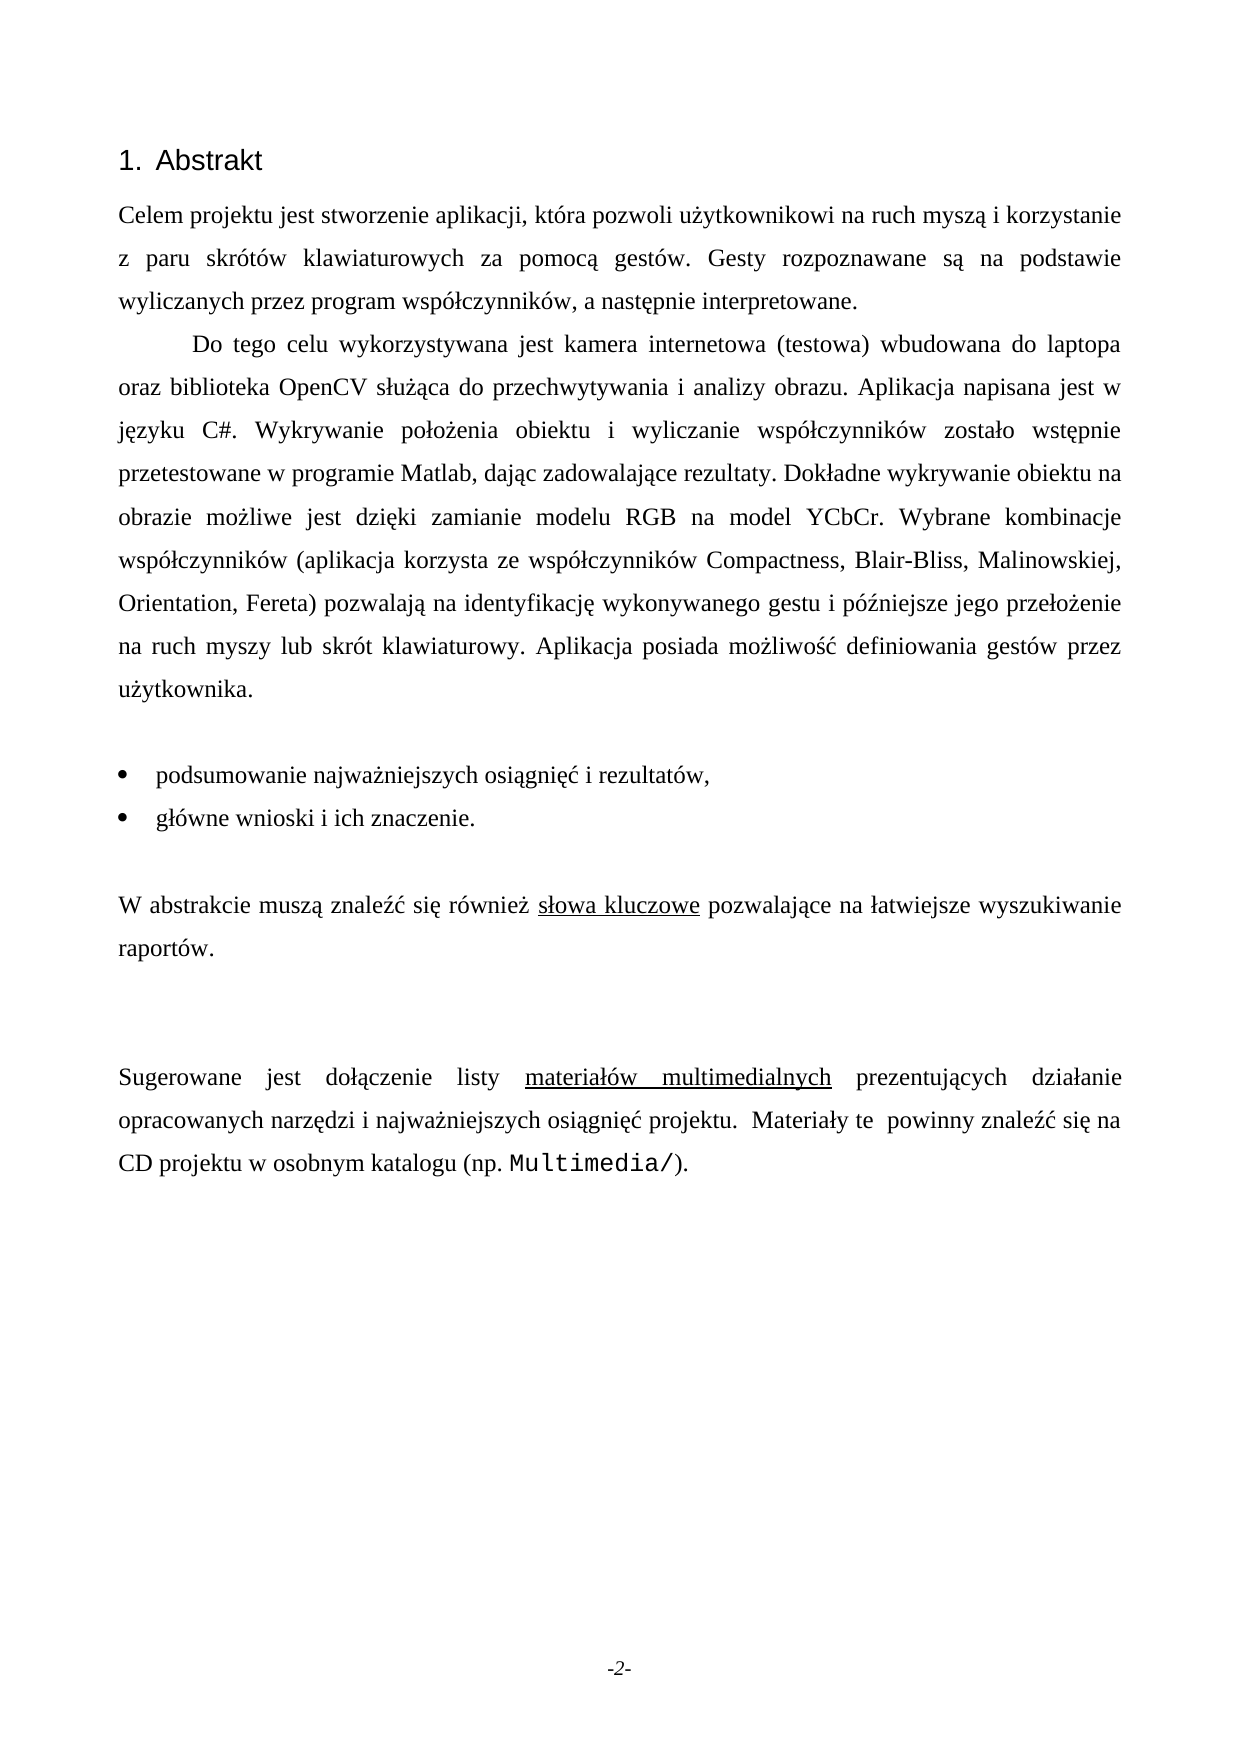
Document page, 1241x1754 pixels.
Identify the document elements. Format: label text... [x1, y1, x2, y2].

list główne wnioski i ich znaczenie. [118, 803, 1122, 832]
text Do tego celu wykorzystywana jest kamera internetowa (testowa) wbudowana do laptopa oraz biblioteka OpenCV służąca do przechwytywania i analizy obrazu. Aplikacja napisana jest w języku C#. Wykrywanie położenia obiektu i wyliczanie współczynników zostało wstępnie przetestowane w programie Matlab, dając zadowalające rezultaty. Dokładne wykrywanie obiektu na obrazie możliwe jest dzięki zamianie modelu RGB na model YCbCr. Wybrane kombinacje współczynników (aplikacja korzysta ze współczynników Compactness, Blair-Bliss, Malinowskiej, Orientation, Fereta) pozwalają na identyfikację wykonywanego gestu i późniejsze jego przełożenie na ruch myszy lub skrót klawiaturowy. Aplikacja posiada możliwość definiowania gestów przez użytkownika. [118, 329, 1122, 703]
subtitle Abstrakt [118, 143, 1122, 177]
text Sugerowane jest dołączenie listy materiałów multimedialnych prezentujących działanie opracowanych narzędzi i najważniejszych osiągnięć projektu. Materiały te powinny znaleźć się na CD projektu w osobnym katalogu (np. Multimedia/). [118, 1062, 1122, 1179]
text Celem projektu jest stworzenie aplikacji, która pozwoli użytkownikowi na ruch myszą i korzystanie z paru skrótów klawiaturowych za pomocą gestów. Gesty rozpoznawane są na podstawie wyliczanych przez program współczynników, a następnie interpretowane. [118, 200, 1122, 315]
text W abstrakcie muszą znaleźć się również słowa kluczowe pozwalające na łatwiejsze wyszukiwanie raportów. [118, 890, 1122, 962]
list podsumowanie najważniejszych osiągnięć i rezultatów, [118, 760, 1122, 789]
